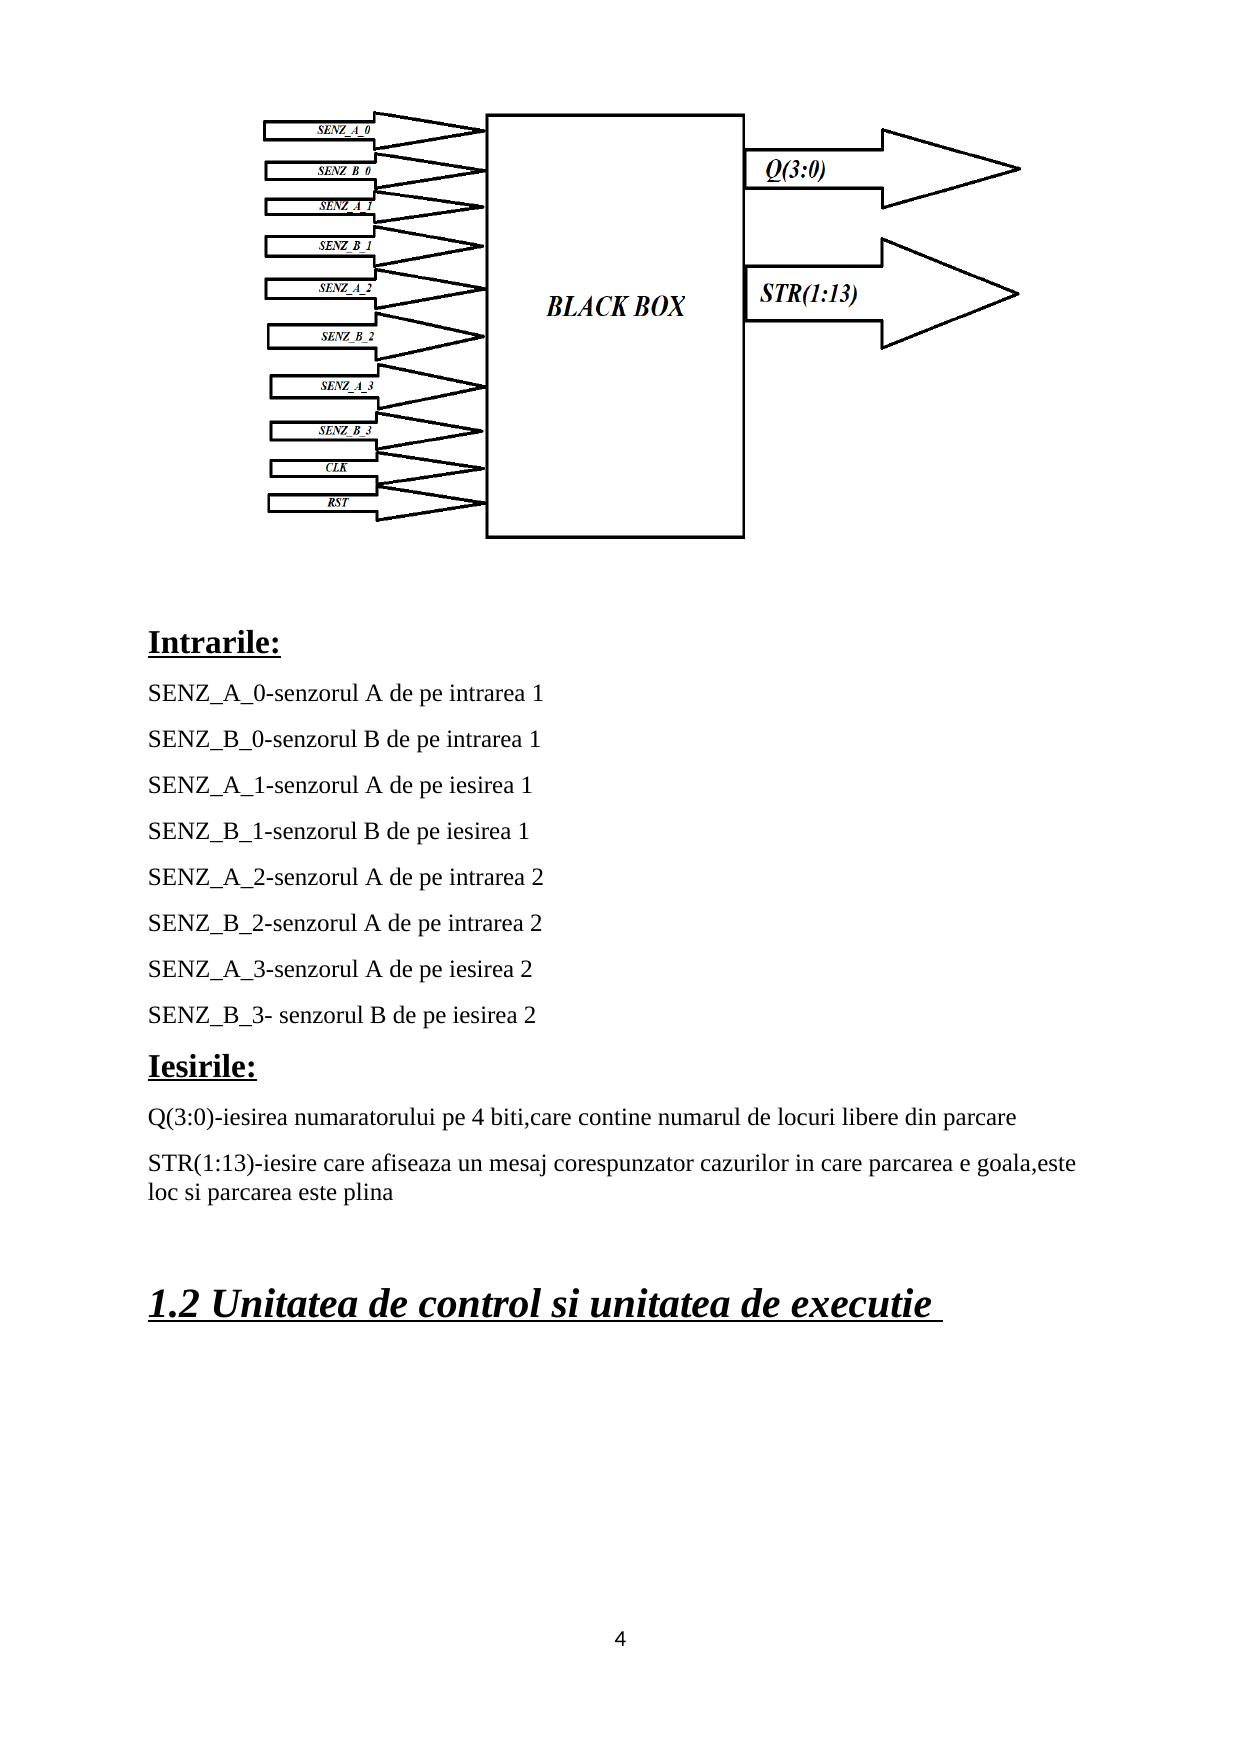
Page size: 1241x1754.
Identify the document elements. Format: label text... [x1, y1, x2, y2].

text Iesirile: [148, 1046, 1093, 1084]
text SENZ_B_3- senzorul B de pe iesirea 2 [148, 1000, 1093, 1029]
text SENZ_A_1-senzorul A de pe iesirea 1 [148, 770, 1093, 799]
text SENZ_A_0-senzorul A de pe intrarea 1 [148, 678, 1093, 707]
text SENZ_A_2-senzorul A de pe intrarea 2 [148, 862, 1093, 891]
text 1.2 Unitatea de control si unitatea de executie [148, 1279, 1093, 1327]
text Intrarile: [148, 623, 1093, 661]
text SENZ_B_1-senzorul B de pe iesirea 1 [148, 816, 1093, 845]
text SENZ_B_2-senzorul A de pe intrarea 2 [148, 908, 1093, 937]
text SENZ_A_3-senzorul A de pe iesirea 2 [148, 954, 1093, 983]
text Q(3:0)-iesirea numaratorului pe 4 biti,care contine numarul de locuri libere din parcare [148, 1102, 1093, 1131]
text STR(1:13)-iesire care afiseaza un mesaj corespunzator cazurilor in care parcarea e goala,este loc si parcarea este plina [148, 1148, 1093, 1206]
text SENZ_B_0-senzorul B de pe intrarea 1 [148, 724, 1093, 753]
